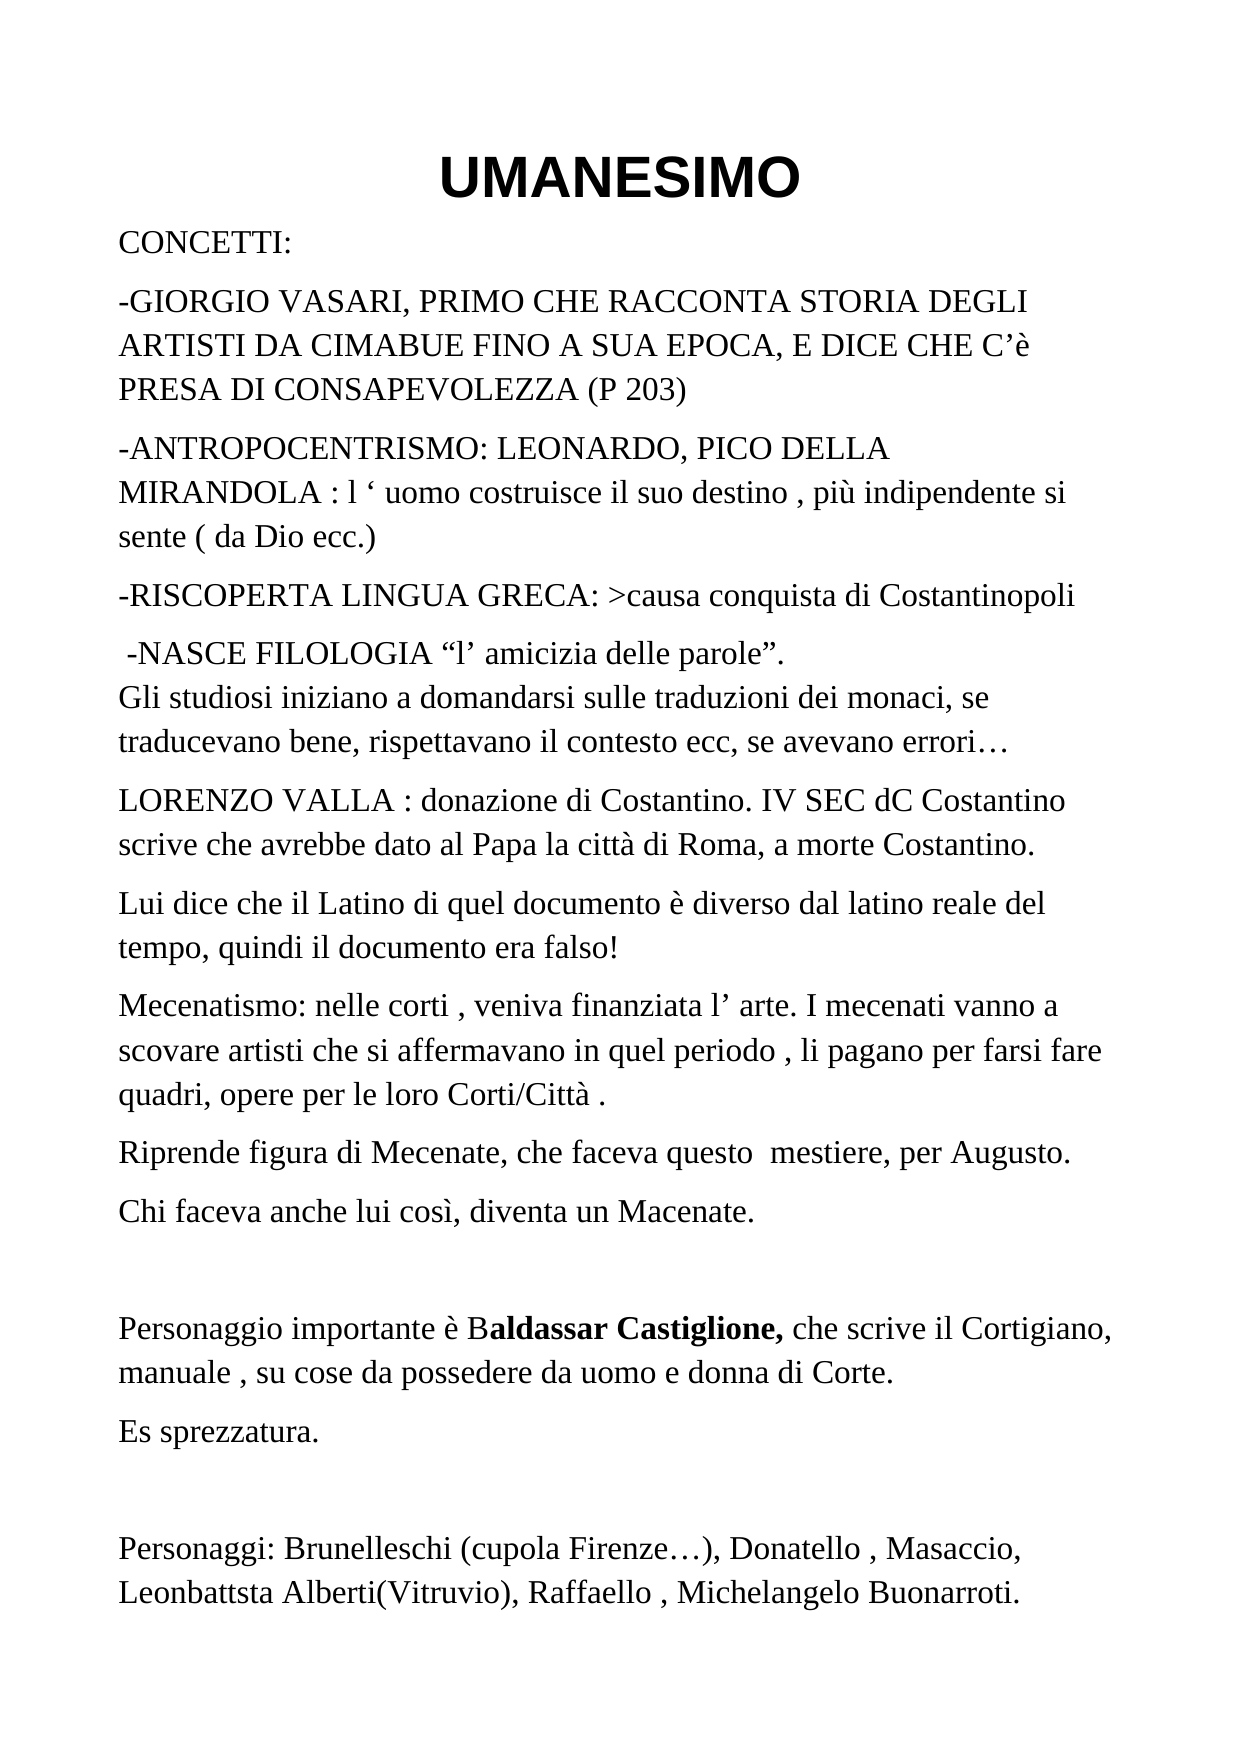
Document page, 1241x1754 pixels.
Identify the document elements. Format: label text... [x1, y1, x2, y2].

text Riprende figura di Mecenate, che faceva questo mestiere, per Augusto. [118, 1132, 1122, 1171]
text -GIORGIO VASARI, PRIMO CHE RACCONTA STORIA DEGLI ARTISTI DA CIMABUE FINO A SUA EPOCA, E DICE CHE C’è PRESA DI CONSAPEVOLEZZA (P 203) [118, 281, 1122, 408]
text Es sprezzatura. [118, 1411, 1122, 1449]
text -NASCE FILOLOGIA “l’ amicizia delle parole”. Gli studiosi iniziano a domandarsi sulle traduzioni dei monaci, se traducevano bene, rispettavano il contesto ecc, se avevano errori… [118, 633, 1122, 760]
text LORENZO VALLA : donazione di Costantino. IV SEC dC Costantino scrive che avrebbe dato al Papa la città di Roma, a morte Costantino. [118, 780, 1122, 863]
text -ANTROPOCENTRISMO: LEONARDO, PICO DELLA MIRANDOLA : l ‘ uomo costruisce il suo destino , più indipendente si sente ( da Dio ecc.) [118, 428, 1122, 554]
text Mecenatismo: nelle corti , veniva finanziata l’ arte. I mecenati vanno a scovare artisti che si affermavano in quel periodo , li pagano per farsi fare quadri, opere per le loro Corti/Città . [118, 986, 1122, 1112]
text -RISCOPERTA LINGUA GRECA: >causa conquista di Costantinopoli [118, 575, 1122, 613]
text Personaggio importante è Baldassar Castiglione, che scrive il Cortigiano, manuale , su cose da possedere da uomo e donna di Corte. [118, 1308, 1122, 1391]
text Lui dice che il Latino di quel documento è diverso dal latino reale del tempo, quindi il documento era falso! [118, 883, 1122, 965]
text Personaggi: Brunelleschi (cupola Firenze…), Donatello , Masaccio, Leonbattsta Alberti(Vitruvio), Raffaello , Michelangelo Buonarroti. [118, 1528, 1122, 1611]
text Chi faceva anche lui così, diventa un Macenate. [118, 1191, 1122, 1229]
text CONCETTI: [118, 223, 1122, 261]
title UMANESIMO [118, 143, 1122, 210]
